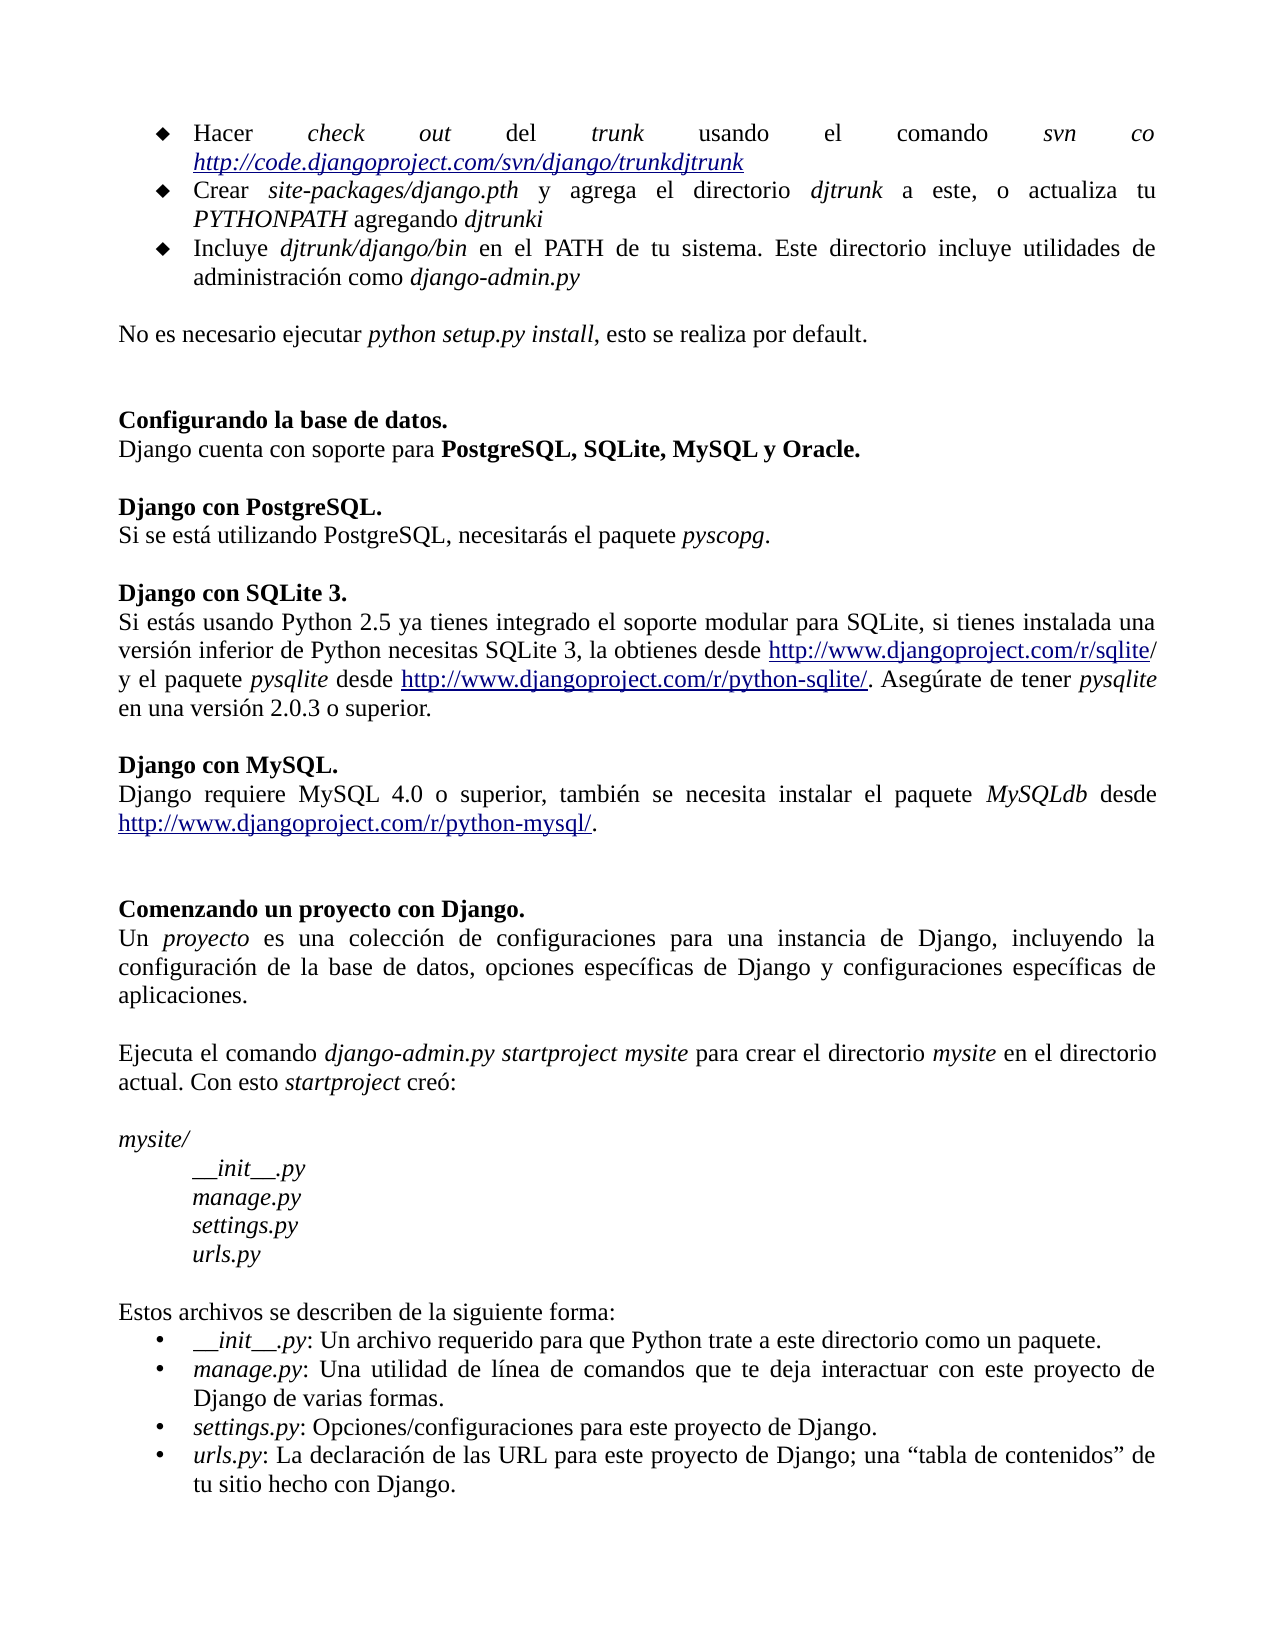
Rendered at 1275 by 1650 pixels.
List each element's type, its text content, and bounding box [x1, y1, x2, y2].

text Si se está utilizando PostgreSQL, necesitarás el paquete pyscopg. [118, 521, 1157, 549]
text __init__.py [118, 1153, 1157, 1182]
text Comenzando un proyecto con Django. [118, 894, 1157, 923]
list urls.py: La declaración de las URL para este proyecto de Django; una “tabla de contenidos” de tu sitio hecho con Django. [156, 1441, 1157, 1498]
text No es necesario ejecutar python setup.py install, esto se realiza por default. [118, 319, 1157, 348]
list Hacer check out del trunk usando el comando svn co http://code.djangoproject.com/svn/django/trunkdjtrunk [156, 118, 1157, 176]
text Django con MySQL. [118, 751, 1157, 779]
list __init__.py: Un archivo requerido para que Python trate a este directorio como un paquete. [156, 1326, 1157, 1354]
text settings.py [118, 1211, 1157, 1239]
text Si estás usando Python 2.5 ya tienes integrado el soporte modular para SQLite, si tienes instalada una versión inferior de Python necesitas SQLite 3, la obtienes desde http://www.djangoproject.com/r/sqlite/ y el paquete pysqlite desde http://www.djangoproject.com/r/python-sqlite/. Asegúrate de tener pysqlite en una versión 2.0.3 o superior. [118, 607, 1157, 722]
text Estos archivos se describen de la siguiente forma: [118, 1297, 1157, 1326]
text Django con PostgreSQL. [118, 492, 1157, 521]
text manage.py [118, 1182, 1157, 1211]
text mysite/ [118, 1124, 1157, 1153]
list Incluye djtrunk/django/bin en el PATH de tu sistema. Este directorio incluye utilidades de administración como django-admin.py [156, 233, 1157, 291]
text urls.py [118, 1239, 1157, 1268]
list manage.py: Una utilidad de línea de comandos que te deja interactuar con este proyecto de Django de varias formas. [156, 1354, 1157, 1412]
text Ejecuta el comando django-admin.py startproject mysite para crear el directorio mysite en el directorio actual. Con esto startproject creó: [118, 1038, 1157, 1096]
text Configurando la base de datos. [118, 406, 1157, 434]
text Django con SQLite 3. [118, 578, 1157, 607]
text Django cuenta con soporte para PostgreSQL, SQLite, MySQL y Oracle. [118, 434, 1157, 463]
text Un proyecto es una colección de configuraciones para una instancia de Django, incluyendo la configuración de la base de datos, opciones específicas de Django y configuraciones específicas de aplicaciones. [118, 923, 1157, 1009]
list settings.py: Opciones/configuraciones para este proyecto de Django. [156, 1412, 1157, 1441]
text Django requiere MySQL 4.0 o superior, también se necesita instalar el paquete MySQLdb desde http://www.djangoproject.com/r/python-mysql/. [118, 779, 1157, 837]
list Crear site-packages/django.pth y agrega el directorio djtrunk a este, o actualiza tu PYTHONPATH agregando djtrunki [156, 176, 1157, 233]
